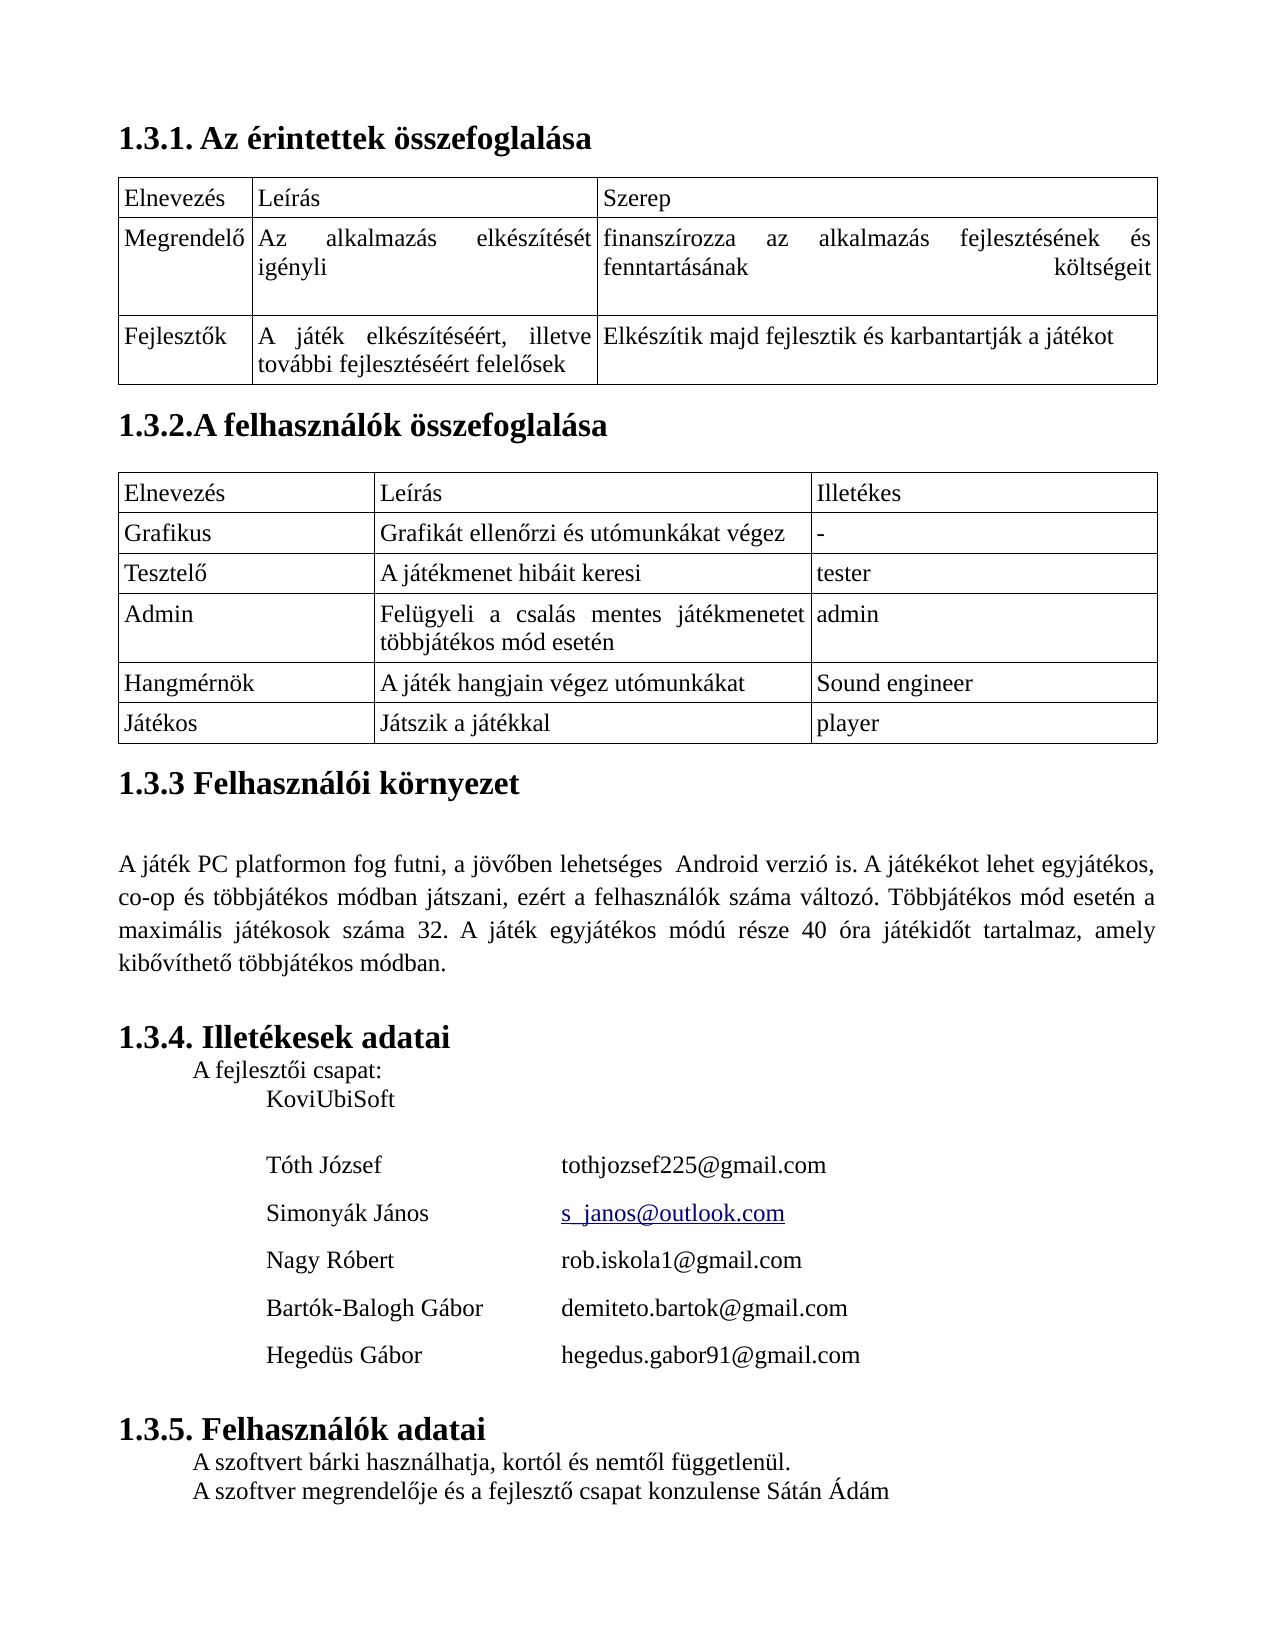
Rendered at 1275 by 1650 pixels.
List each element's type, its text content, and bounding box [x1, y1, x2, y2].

table_cell finanszírozza az alkalmazás fejlesztésének és fenntartásának költségeit [598, 218, 1157, 315]
table_cell Fejlesztők [119, 316, 252, 384]
text Nagy Róbert rob.iskola1@gmail.com [118, 1245, 1157, 1274]
table_cell tester [812, 554, 1157, 593]
table_cell - [812, 513, 1157, 553]
subtitle 1.3.2.A felhasználók összefoglalása [118, 405, 1157, 472]
table_cell Tesztelő [119, 554, 374, 593]
table_header Leírás [253, 178, 597, 217]
text Bartók-Balogh Gábor demiteto.bartok@gmail.com [118, 1293, 1157, 1322]
table_cell Megrendelő [119, 218, 252, 315]
table_cell Felügyeli a csalás mentes játékmenetet többjátékos mód esetén [375, 594, 811, 662]
table_cell A játék hangjain végez utómunkákat [375, 663, 811, 702]
table_cell Játékos [119, 703, 374, 743]
subtitle 1.3.5. Felhasználók adatai A szoftvert bárki használhatja, kortól és nemtől függetlenül. [118, 1409, 1157, 1476]
table_cell player [812, 703, 1157, 743]
table_cell Elkészítik majd fejlesztik és karbantartják a játékot [598, 316, 1157, 384]
table_cell Admin [119, 594, 374, 662]
text Simonyák János s_janos@outlook.com [118, 1198, 1157, 1226]
table_header Illetékes [812, 473, 1157, 512]
table_header Elnevezés [119, 473, 374, 512]
text A szoftver megrendelője és a fejlesztő csapat konzulense Sátán Ádám [118, 1476, 1157, 1505]
table_cell Sound engineer [812, 663, 1157, 702]
subtitle 1.3.4. Illetékesek adatai A fejlesztői csapat: [118, 1017, 1157, 1084]
table_cell admin [812, 594, 1157, 662]
table_cell A játék elkészítéséért, illetve további fejlesztéséért felelősek [253, 316, 597, 384]
table_cell Az alkalmazás elkészítését igényli [253, 218, 597, 315]
table_cell Játszik a játékkal [375, 703, 811, 743]
text 1.3.1. Az érintettek összefoglalása [118, 118, 1157, 156]
text Hegedüs Gábor hegedus.gabor91@gmail.com [118, 1341, 1157, 1369]
table_header Leírás [375, 473, 811, 512]
table_header Elnevezés [119, 178, 252, 217]
table_header Szerep [598, 178, 1157, 217]
table_cell Hangmérnök [119, 663, 374, 702]
text A játék PC platformon fog futni, a jövőben lehetséges Android verzió is. A játékékot lehet egyjátékos, co-op és többjátékos módban játszani, ezért a felhasználók száma változó. Többjátékos mód esetén a maximális játékosok száma 32. A játék egyjátékos módú része 40 óra játékidőt tartalmaz, amely kibővíthető többjátékos módban. [118, 849, 1157, 977]
table_cell A játékmenet hibáit keresi [375, 554, 811, 593]
subtitle 1.3.3 Felhasználói környezet [118, 763, 1157, 802]
text KoviUbiSoft Tóth József tothjozsef225@gmail.com [118, 1084, 1157, 1179]
table_cell Grafikát ellenőrzi és utómunkákat végez [375, 513, 811, 553]
table_cell Grafikus [119, 513, 374, 553]
